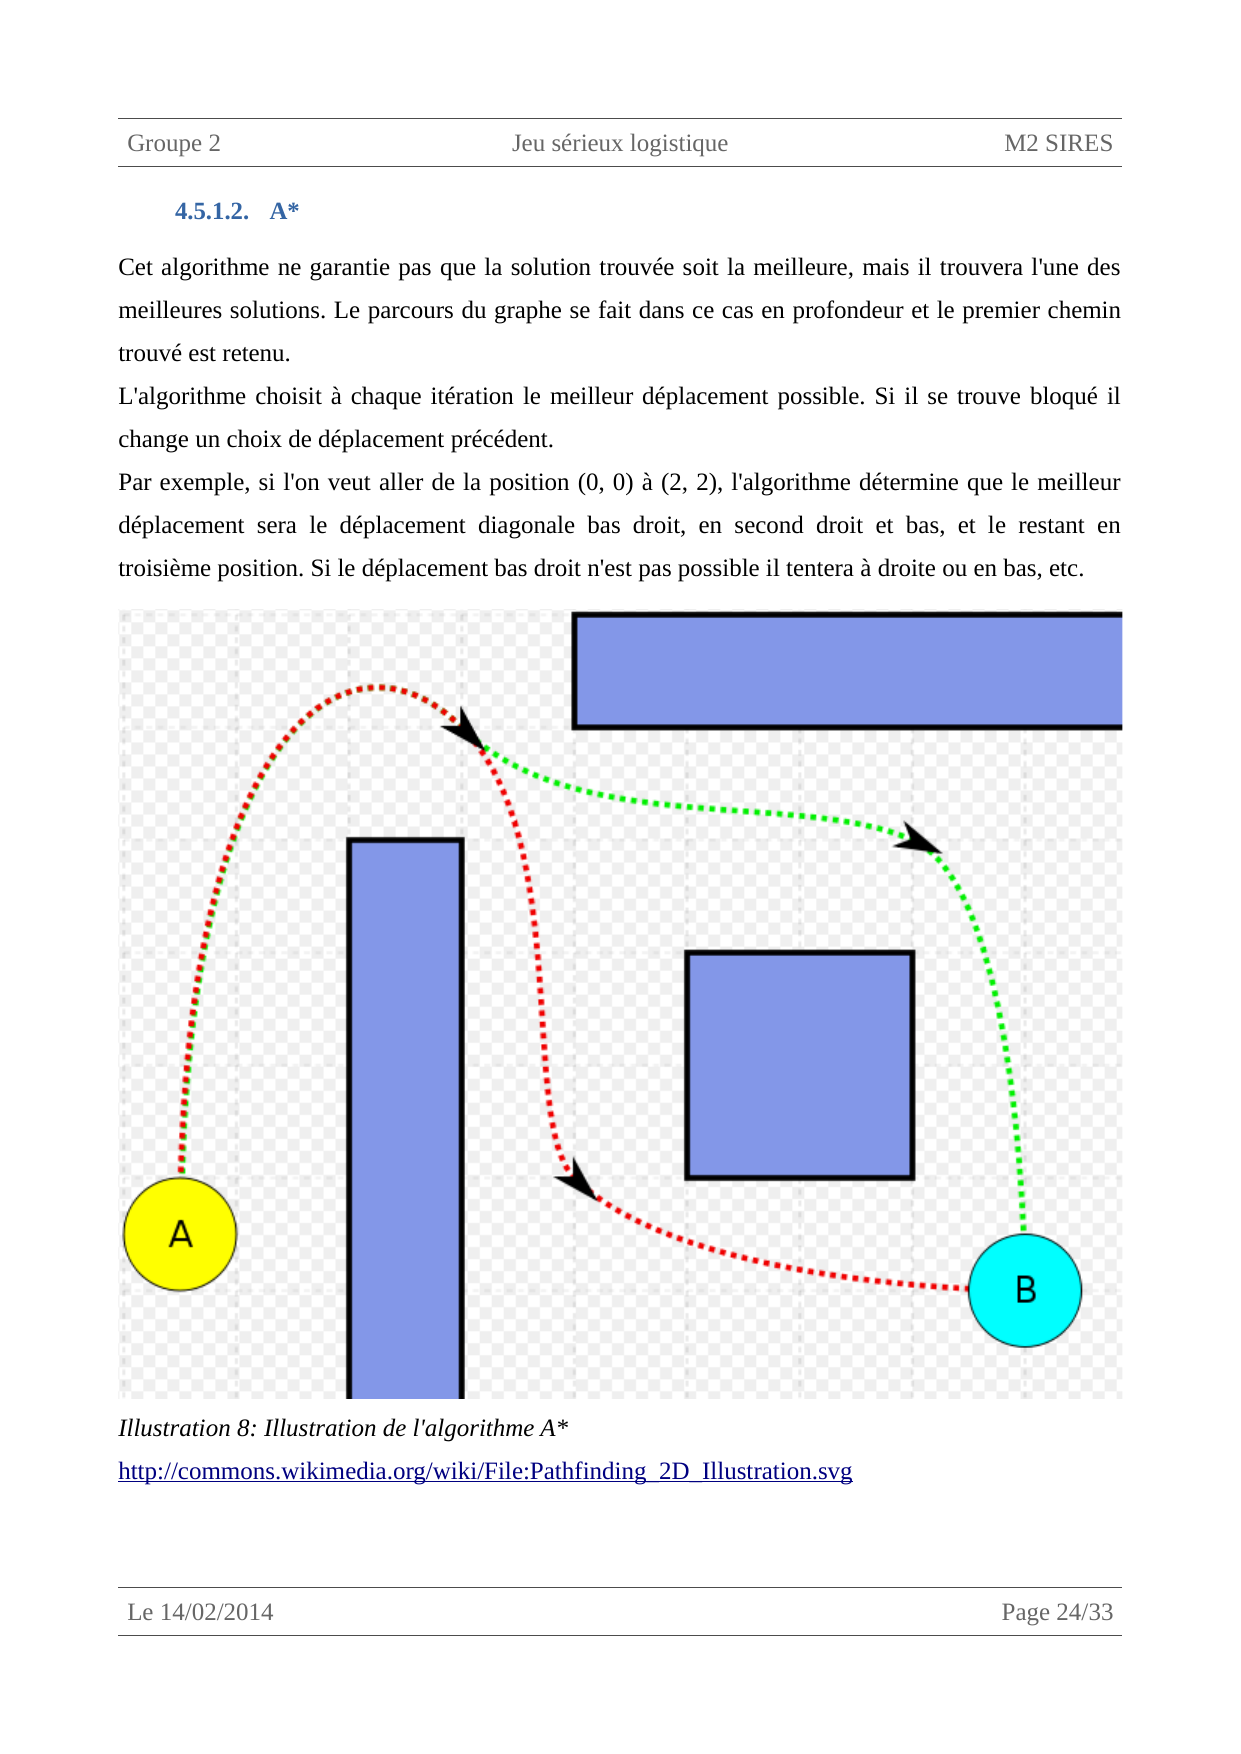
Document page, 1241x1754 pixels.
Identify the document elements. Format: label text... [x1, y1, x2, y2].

text Illustration 8: Illustration de l'algorithme A* [118, 1399, 1122, 1442]
text Cet algorithme ne garantie pas que la solution trouvée soit la meilleure, mais il trouvera l'une des meilleures solutions. Le parcours du graphe se fait dans ce cas en profondeur et le premier chemin trouvé est retenu. [118, 252, 1122, 367]
text http://commons.wikimedia.org/wiki/File:Pathfinding_2D_Illustration.svg [118, 1442, 1122, 1485]
subtitle A* [122, 196, 1122, 225]
text L'algorithme choisit à chaque itération le meilleur déplacement possible. Si il se trouve bloqué il change un choix de déplacement précédent. [118, 381, 1122, 453]
picture [118, 609, 1123, 1399]
text [118, 597, 1122, 609]
text Par exemple, si l'on veut aller de la position (0, 0) à (2, 2), l'algorithme détermine que le meilleur déplacement sera le déplacement diagonale bas droit, en second droit et bas, et le restant en troisième position. Si le déplacement bas droit n'est pas possible il tentera à droite ou en bas, etc. [118, 467, 1122, 582]
